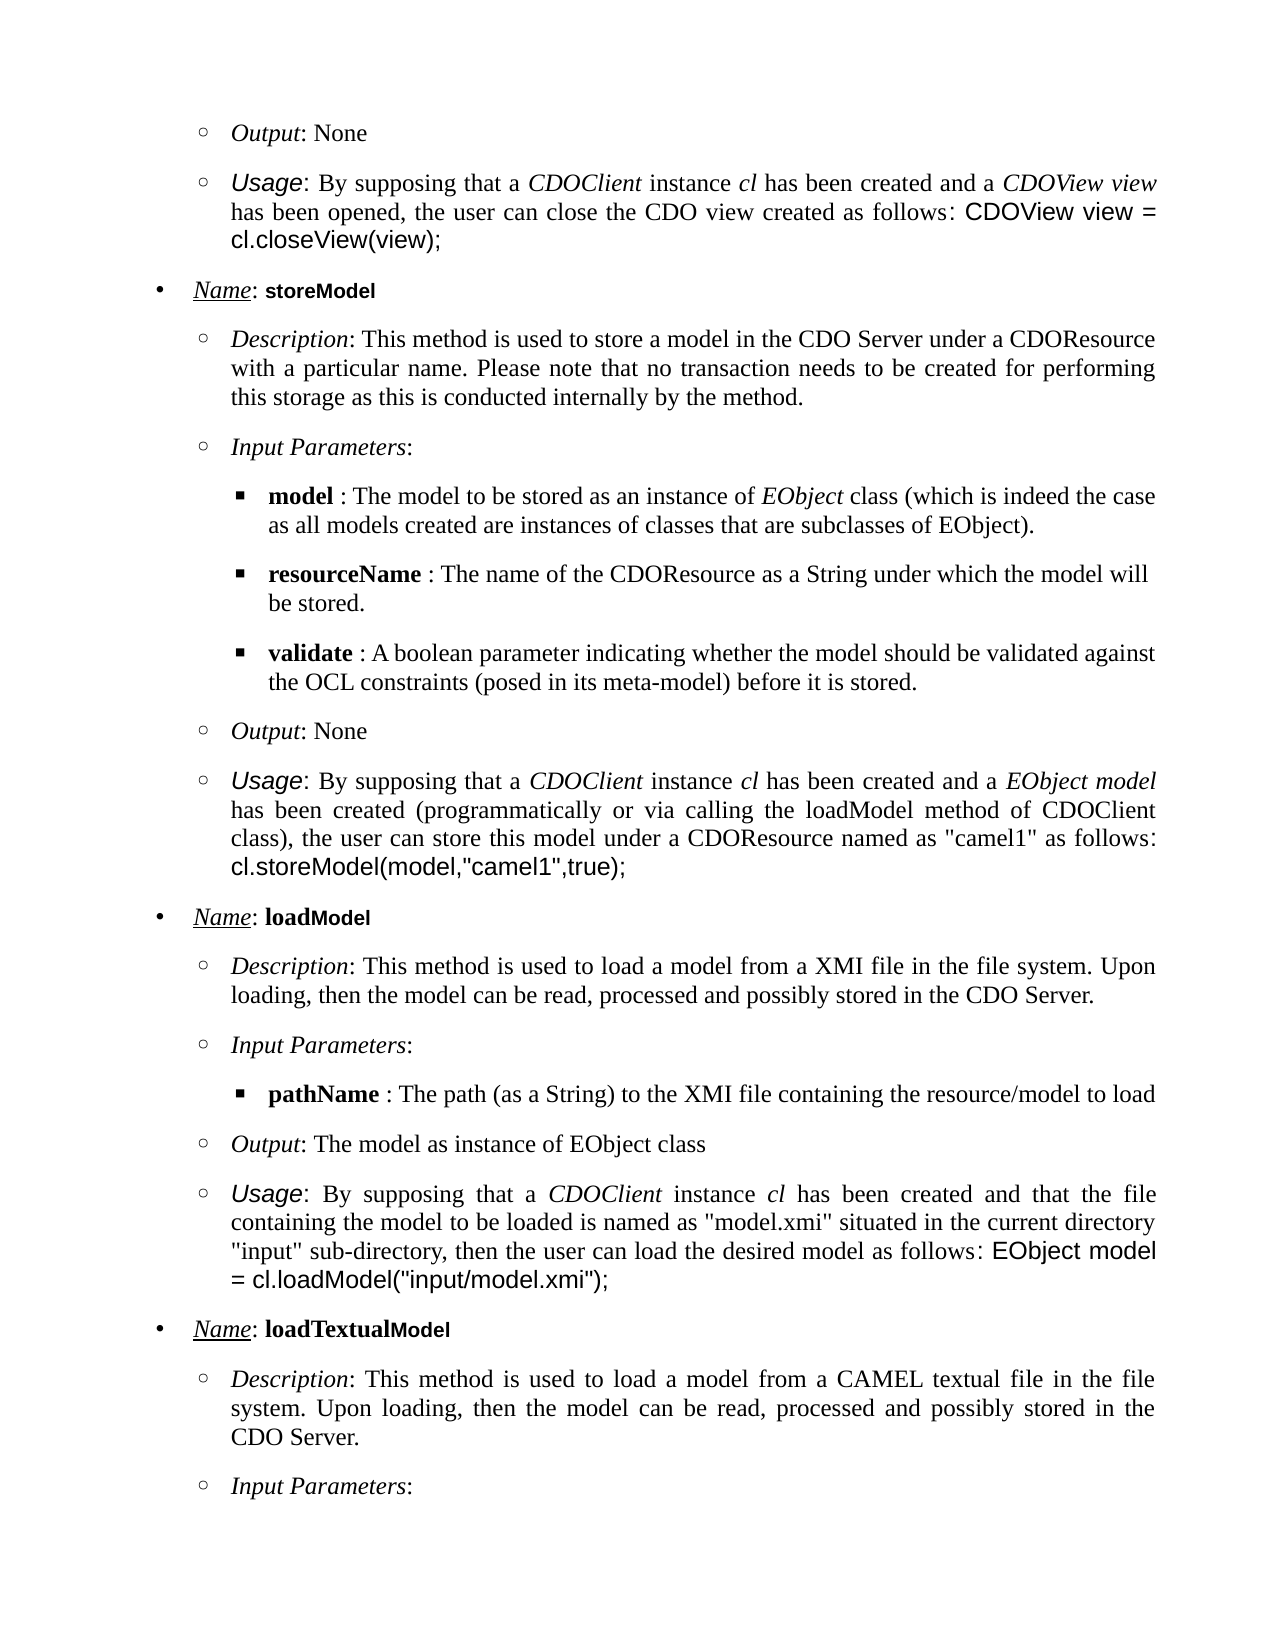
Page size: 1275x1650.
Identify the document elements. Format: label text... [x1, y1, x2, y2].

list resourceName : The name of the CDOResource as a String under which the model will be stored. [231, 559, 1157, 617]
list Output: None [193, 716, 1157, 745]
list Input Parameters: [193, 1471, 1157, 1500]
list Description: This method is used to load a model from a XMI file in the file system. Upon loading, then the model can be read, processed and possibly stored in the CDO Server. [193, 951, 1157, 1009]
list Output: None [193, 118, 1157, 147]
list Name: storeModel [156, 275, 1157, 304]
list Name: loadTextualModel [156, 1314, 1157, 1343]
list Usage: By supposing that a CDOClient instance cl has been created and a EObject model has been created (programmatically or via calling the loadModel method of CDOClient class), the user can store this model under a CDOResource named as "camel1" as follows: cl.storeModel(model,"camel1",true); [193, 766, 1157, 881]
list Input Parameters: [193, 432, 1157, 460]
list Input Parameters: [193, 1030, 1157, 1058]
list validate : A boolean parameter indicating whether the model should be validated against the OCL constraints (posed in its meta-model) before it is stored. [231, 638, 1157, 695]
list Name: loadModel [156, 902, 1157, 931]
list Description: This method is used to store a model in the CDO Server under a CDOResource with a particular name. Please note that no transaction needs to be created for performing this storage as this is conducted internally by the method. [193, 324, 1157, 411]
list model : The model to be stored as an instance of EObject class (which is indeed the case as all models created are instances of classes that are subclasses of EObject). [231, 481, 1157, 539]
list Usage: By supposing that a CDOClient instance cl has been created and that the file containing the model to be loaded is named as "model.xmi" situated in the current directory "input" sub-directory, then the user can load the desired model as follows: EObject model = cl.loadModel("input/model.xmi"); [193, 1178, 1157, 1294]
list Usage: By supposing that a CDOClient instance cl has been created and a CDOView view has been opened, the user can close the CDO view created as follows: CDOView view = cl.closeView(view); [193, 168, 1157, 254]
list Description: This method is used to load a model from a CAMEL textual file in the file system. Upon loading, then the model can be read, processed and possibly stored in the CDO Server. [193, 1364, 1157, 1450]
list Output: The model as instance of EObject class [193, 1129, 1157, 1158]
list pathName : The path (as a String) to the XMI file containing the resource/model to load [231, 1079, 1157, 1108]
